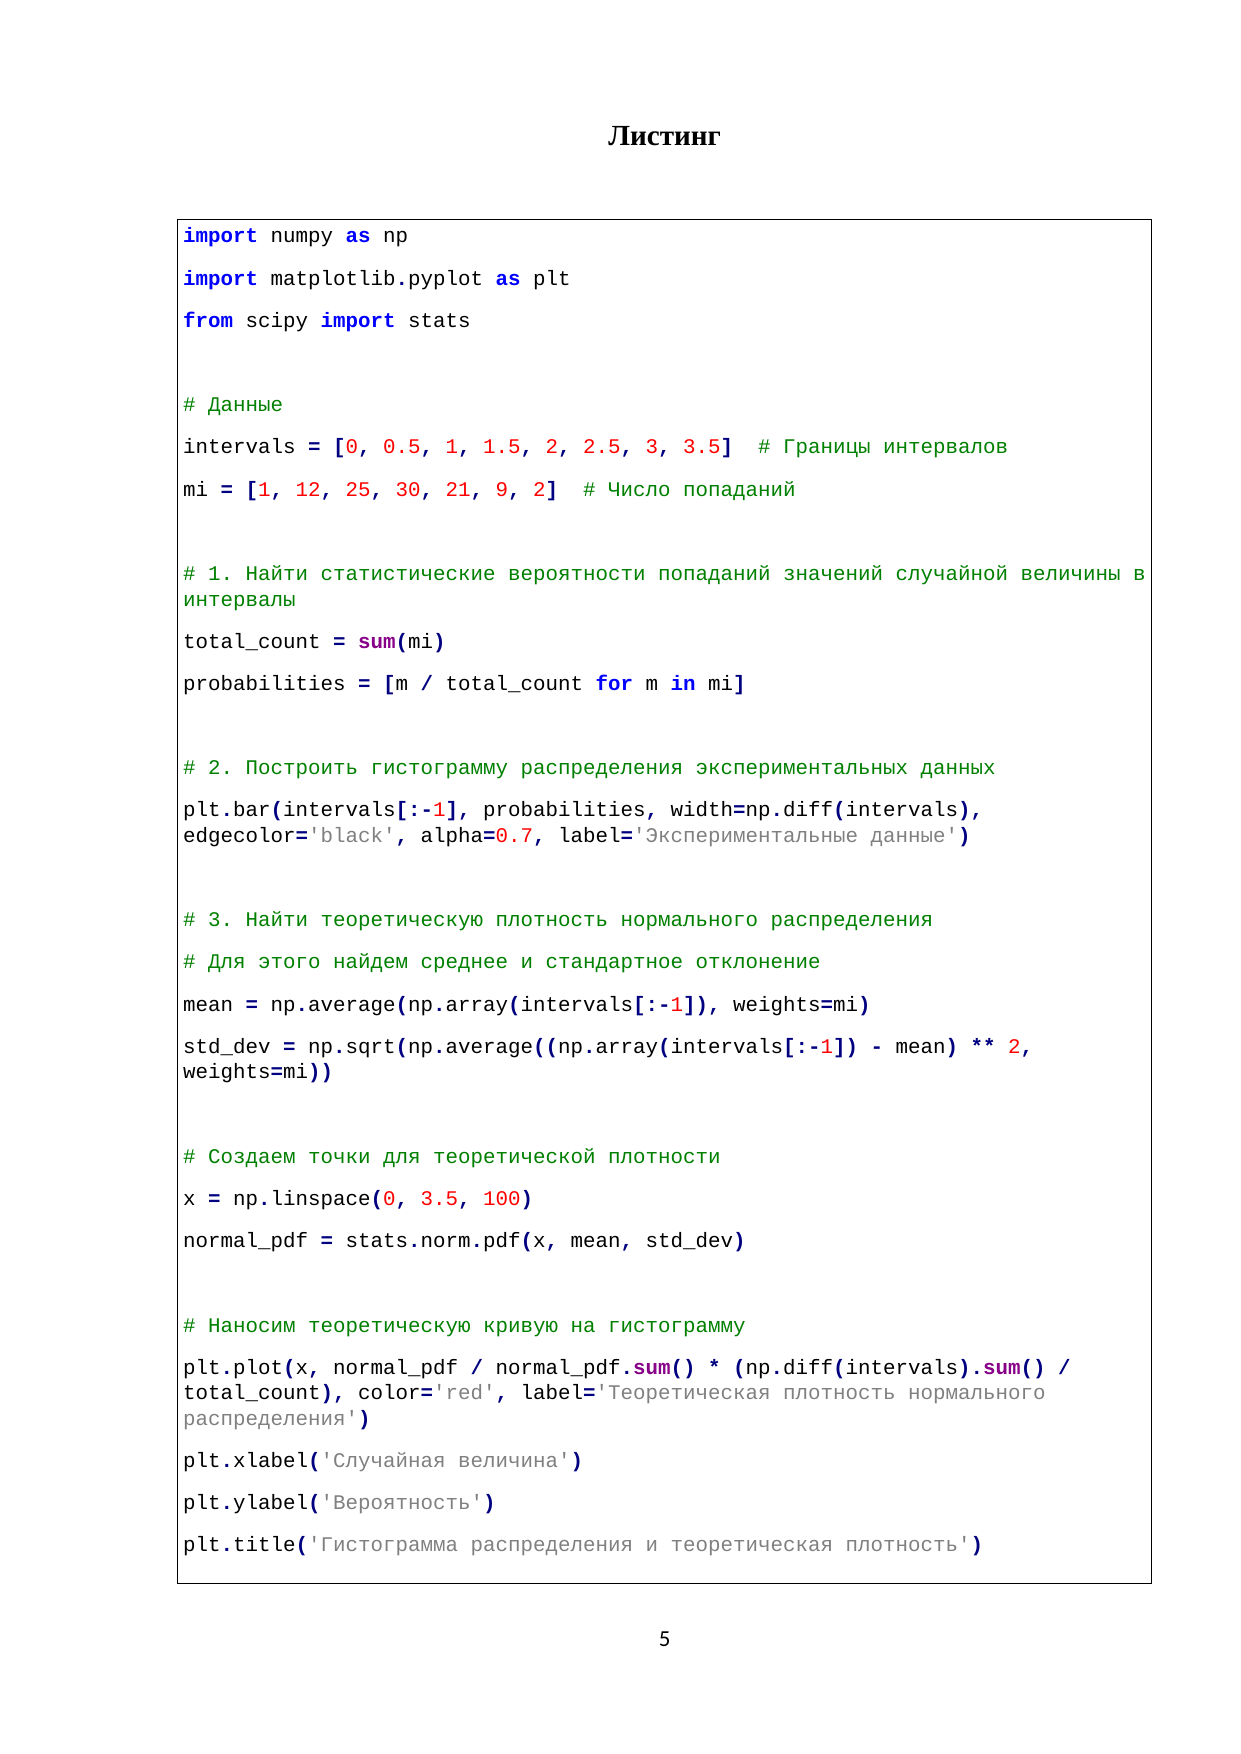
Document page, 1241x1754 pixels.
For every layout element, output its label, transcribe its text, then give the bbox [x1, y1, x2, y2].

table_header import numpy as np import matplotlib.pyplot as plt from scipy import stats # Данные intervals = [0, 0.5, 1, 1.5, 2, 2.5, 3, 3.5] # Границы интервалов mi = [1, 12, 25, 30, 21, 9, 2] # Число попаданий # 1. Найти статистические вероятности попаданий значений случайной величины в интервалы total_count = sum(mi) probabilities = [m / total_count for m in mi] # 2. Построить гистограмму распределения экспериментальных данных plt.bar(intervals[:-1], probabilities, width=np.diff(intervals), edgecolor='black', alpha=0.7, label='Экспериментальные данные') # 3. Найти теоретическую плотность нормального распределения # Для этого найдем среднее и стандартное отклонение mean = np.average(np.array(intervals[:-1]), weights=mi) std_dev = np.sqrt(np.average((np.array(intervals[:-1]) - mean) ** 2, weights=mi)) # Создаем точки для теоретической плотности x = np.linspace(0, 3.5, 100) normal_pdf = stats.norm.pdf(x, mean, std_dev) # Наносим теоретическую кривую на гистограмму plt.plot(x, normal_pdf / normal_pdf.sum() * (np.diff(intervals).sum() / total_count), color='red', label='Теоретическая плотность нормального распределения') plt.xlabel('Случайная величина') plt.ylabel('Вероятность') plt.title('Гистограмма распределения и теоретическая плотность') [178, 220, 1151, 1582]
subtitle Листинг [177, 118, 1152, 202]
